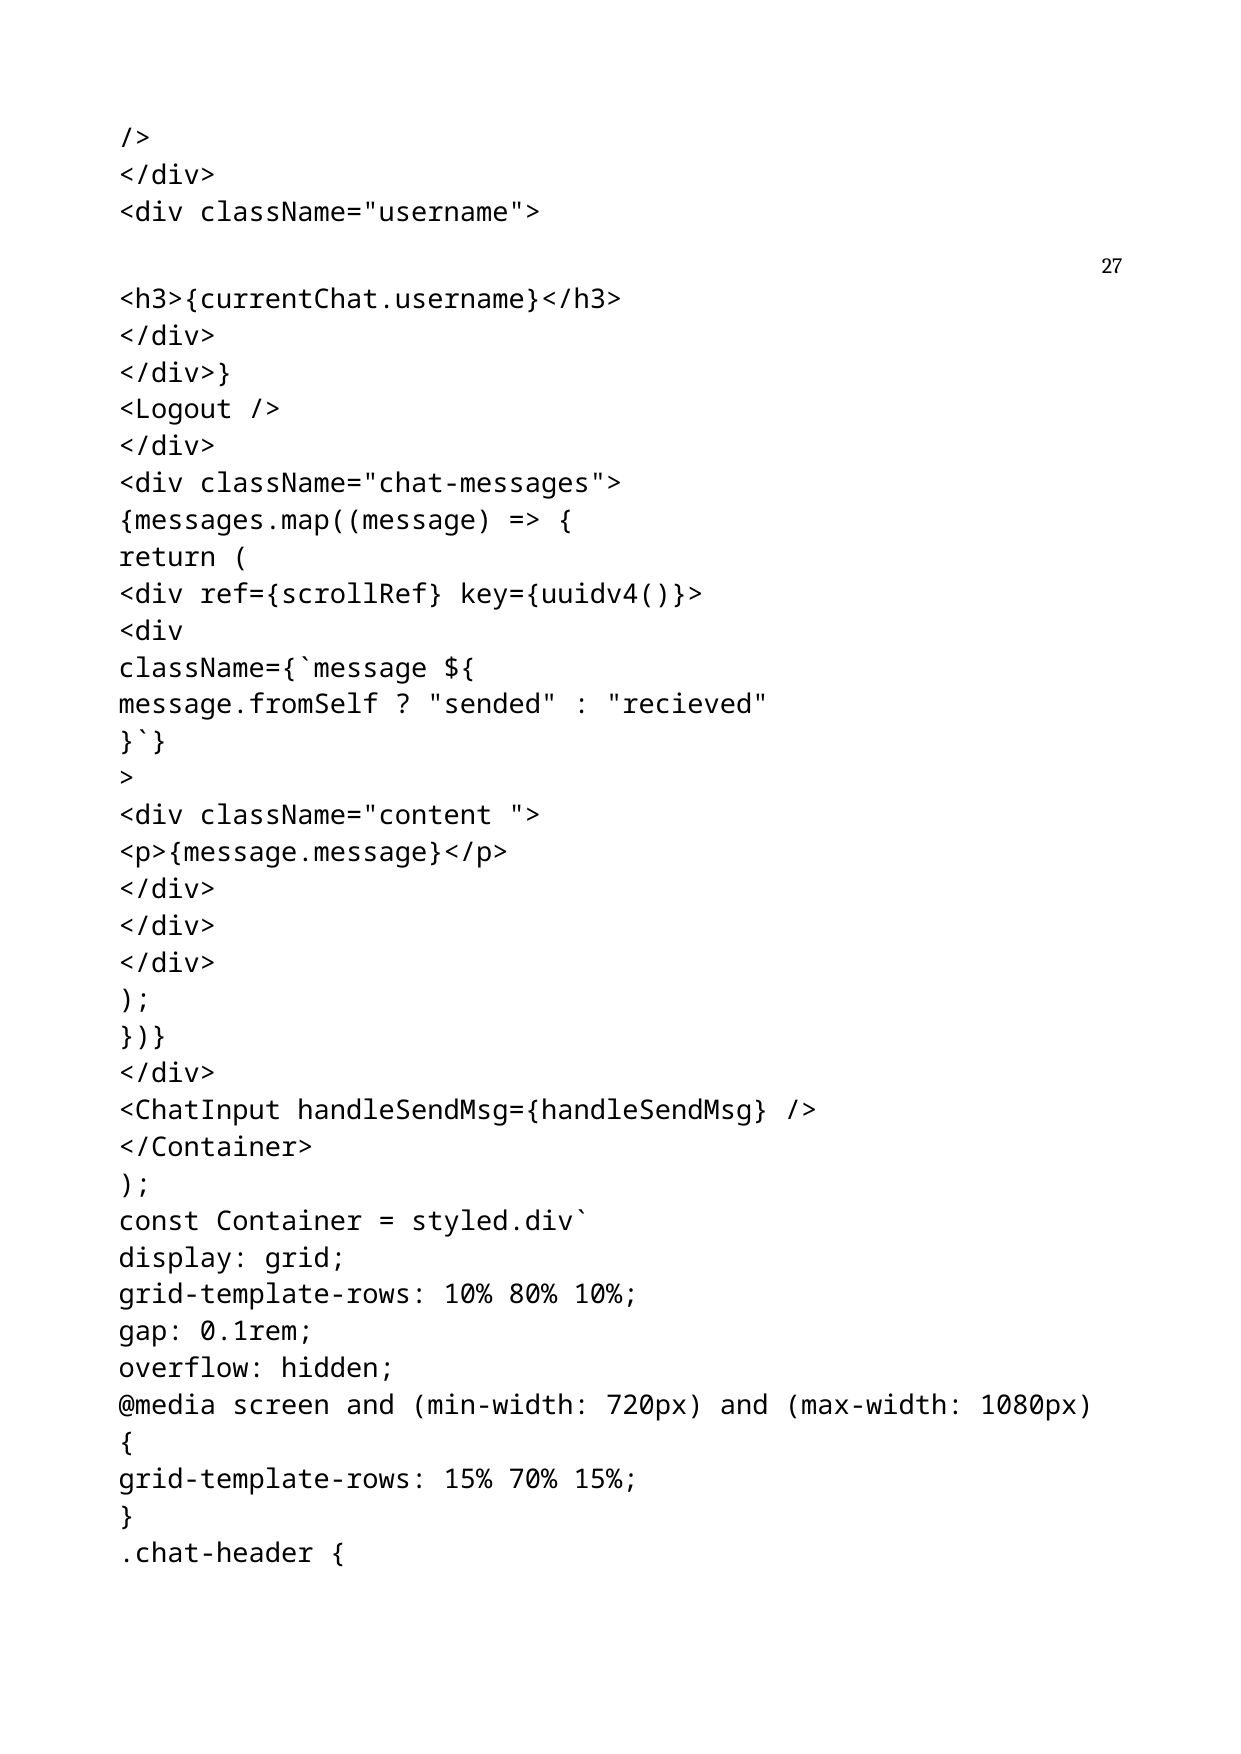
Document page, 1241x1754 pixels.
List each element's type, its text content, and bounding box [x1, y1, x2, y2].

text ); [118, 1164, 1122, 1201]
text gap: 0.1rem; [118, 1312, 1122, 1349]
text overflow: hidden; [118, 1349, 1122, 1386]
text return ( [118, 537, 1122, 574]
text </div> [118, 155, 1122, 192]
text > [118, 759, 1122, 796]
text const Container = styled.div` [118, 1201, 1122, 1238]
text @media screen and (min-width: 720px) and (max-width: 1080px) { [118, 1386, 1122, 1459]
text </Container> [118, 1127, 1122, 1164]
text <p>{message.message}</p> [118, 832, 1122, 869]
text <ChatInput handleSendMsg={handleSendMsg} /> [118, 1091, 1122, 1127]
text className={`message ${ [118, 648, 1122, 685]
text display: grid; [118, 1238, 1122, 1275]
text </div> [118, 869, 1122, 906]
text </div> [118, 427, 1122, 464]
text 27 [118, 254, 1122, 279]
text </div> [118, 906, 1122, 943]
text }`} [118, 722, 1122, 759]
text ); [118, 980, 1122, 1017]
text </div> [118, 1054, 1122, 1091]
text .chat-header { [118, 1533, 1122, 1570]
text /> [118, 118, 1122, 155]
text message.fromSelf ? "sended" : "recieved" [118, 685, 1122, 722]
text </div> [118, 943, 1122, 980]
text } [118, 1496, 1122, 1533]
text <h3>{currentChat.username}</h3> [118, 279, 1122, 316]
text <div [118, 611, 1122, 648]
text </div>} [118, 353, 1122, 390]
text <div ref={scrollRef} key={uuidv4()}> [118, 574, 1122, 611]
text </div> [118, 316, 1122, 353]
text <div className="username"> [118, 192, 1122, 229]
text <Logout /> [118, 390, 1122, 427]
text <div className="content "> [118, 796, 1122, 832]
text {messages.map((message) => { [118, 501, 1122, 537]
text grid-template-rows: 10% 80% 10%; [118, 1275, 1122, 1312]
text })} [118, 1017, 1122, 1054]
text <div className="chat-messages"> [118, 464, 1122, 501]
text grid-template-rows: 15% 70% 15%; [118, 1459, 1122, 1496]
